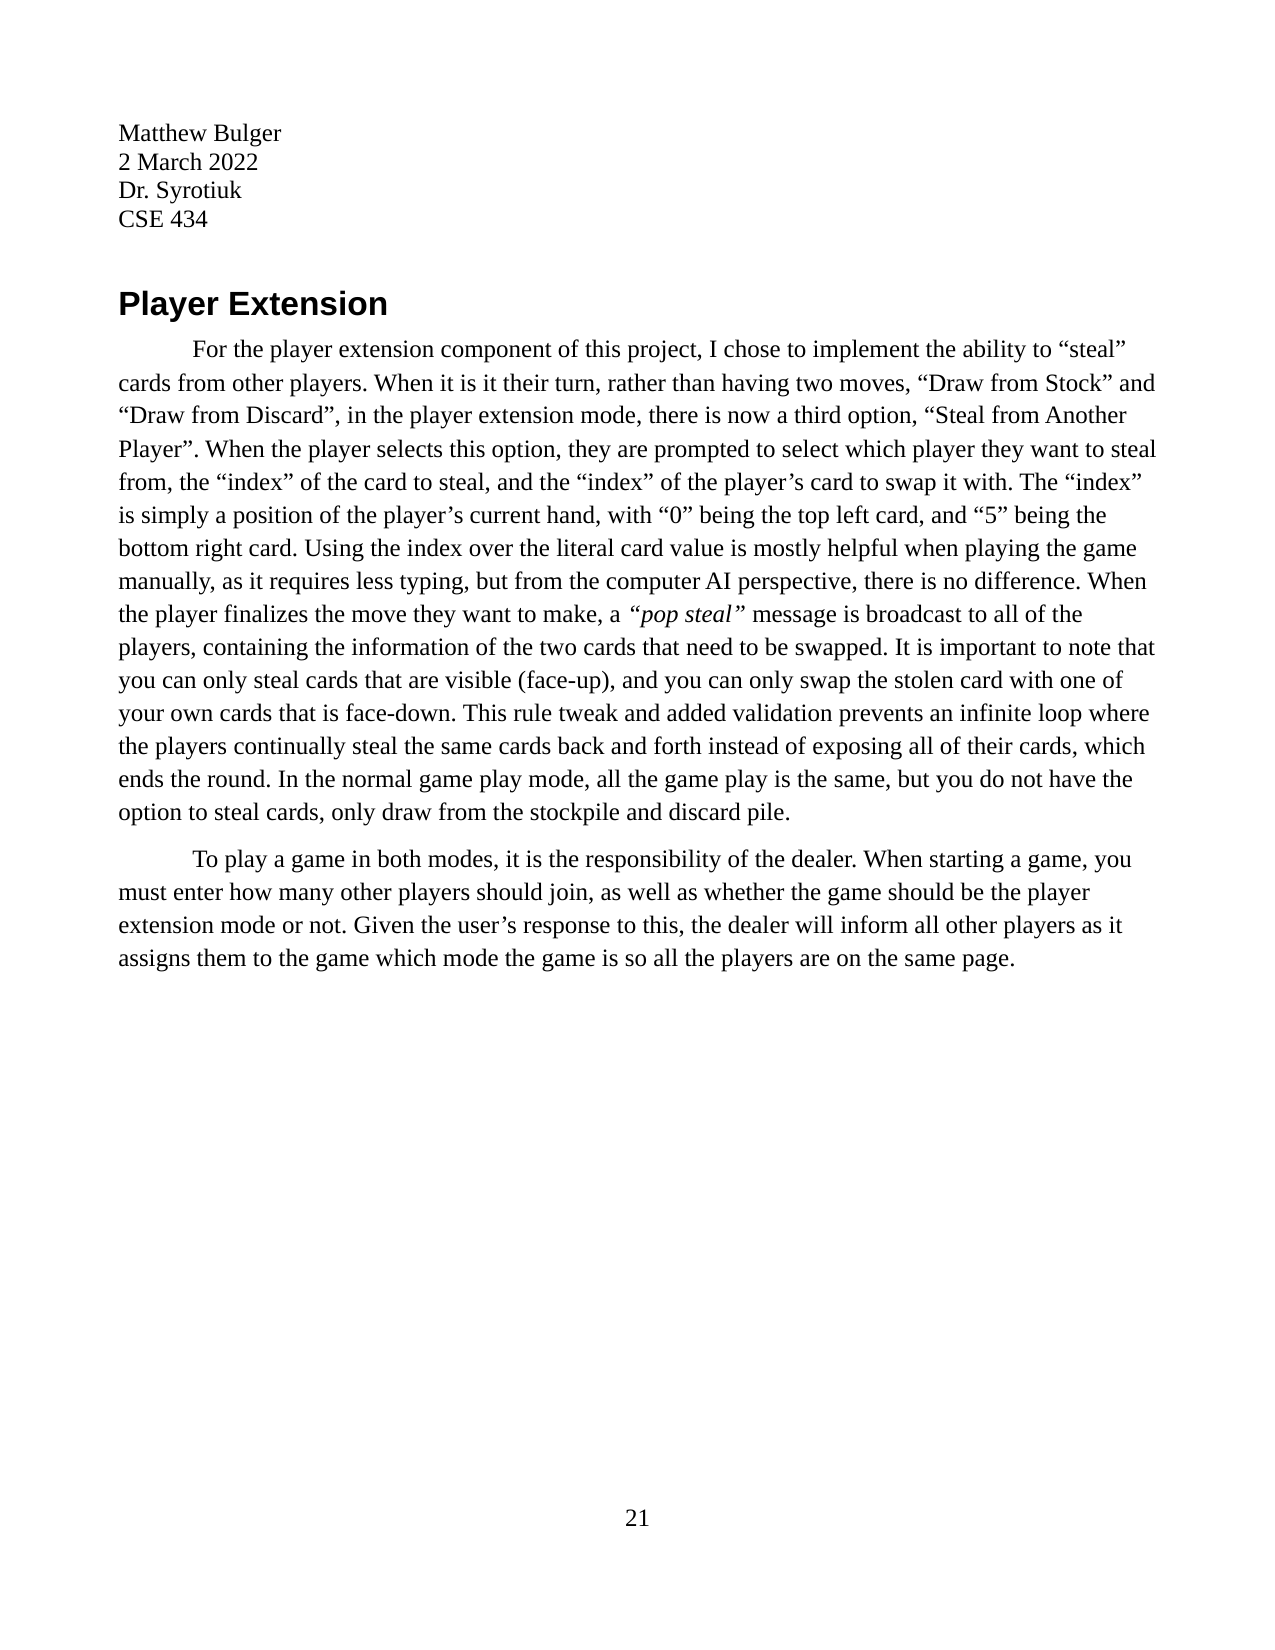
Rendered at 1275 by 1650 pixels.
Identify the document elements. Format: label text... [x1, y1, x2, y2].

text For the player extension component of this project, I chose to implement the ability to “steal” cards from other players. When it is it their turn, rather than having two moves, “Draw from Stock” and “Draw from Discard”, in the player extension mode, there is now a third option, “Steal from Another Player”. When the player selects this option, they are prompted to select which player they want to steal from, the “index” of the card to steal, and the “index” of the player’s card to swap it with. The “index” is simply a position of the player’s current hand, with “0” being the top left card, and “5” being the bottom right card. Using the index over the literal card value is mostly helpful when playing the game manually, as it requires less typing, but from the computer AI perspective, there is no difference. When the player finalizes the move they want to make, a “pop steal” message is broadcast to all of the players, containing the information of the two cards that need to be swapped. It is important to note that you can only steal cards that are visible (face-up), and you can only swap the stolen card with one of your own cards that is face-down. This rule tweak and added validation prevents an infinite loop where the players continually steal the same cards back and forth instead of exposing all of their cards, which ends the round. In the normal game play mode, all the game play is the same, but you do not have the option to steal cards, only draw from the stockpile and discard pile. [118, 334, 1157, 826]
text To play a game in both modes, it is the responsibility of the dealer. When starting a game, you must enter how many other players should join, as well as whether the game should be the player extension mode or not. Given the user’s response to this, the dealer will inform all other players as it assigns them to the game which mode the game is so all the players are on the same page. [118, 844, 1157, 972]
subtitle Player Extension [118, 283, 1157, 322]
